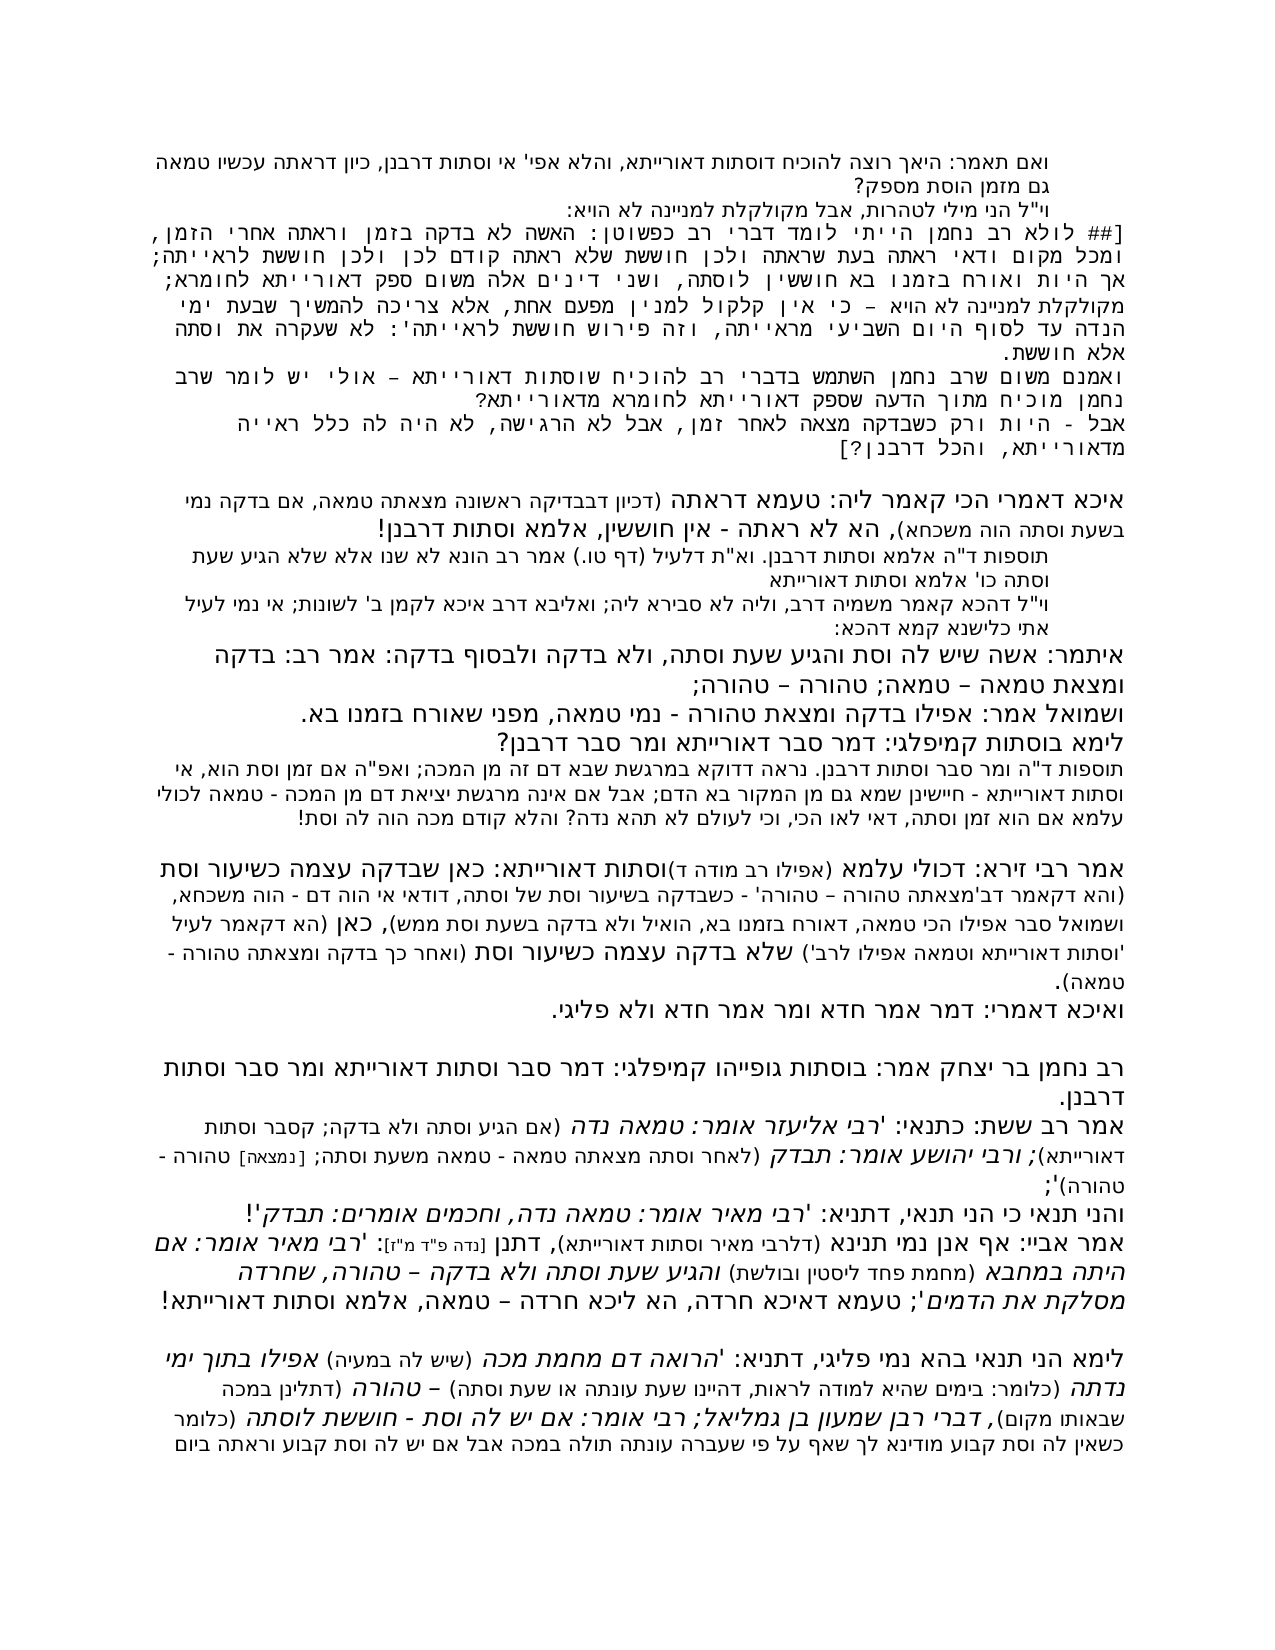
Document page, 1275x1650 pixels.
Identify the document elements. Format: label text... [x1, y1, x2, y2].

text איכא דאמרי הכי קאמר ליה: טעמא דראתה (דכיון דבבדיקה ראשונה מצאתה טמאה, אם בדקה נמי בשעת וסתה הוה משכחא), הא לא ראתה - אין חוששין, אלמא וסתות דרבנן! [150, 485, 1125, 544]
text אבל - היות ורק כשבדקה מצאה לאחר זמן, אבל לא הרגישה, לא היה לה כלל ראייה מדאורייתא, והכל דרבנן?] [150, 414, 1125, 461]
text רב נחמן בר יצחק אמר: בוסתות גופייהו קמיפלגי: דמר סבר וסתות דאורייתא ומר סבר וסתות דרבנן. [150, 1053, 1125, 1111]
text ואם תאמר: היאך רוצה להוכיח דוסתות דאורייתא, והלא אפי' אי וסתות דרבנן, כיון דראתה עכשיו טמאה גם מזמן הוסת מספק? [150, 150, 1050, 198]
text אמר אביי: אף אנן נמי תנינא (דלרבי מאיר וסתות דאורייתא), דתנן [נדה פ"ד מ"ז]: 'רבי מאיר אומר: אם היתה במחבא (מחמת פחד ליסטין ובולשת) והגיע שעת וסתה ולא בדקה – טהורה, שחרדה מסלקת את הדמים'; טעמא דאיכא חרדה, הא ליכא חרדה – טמאה, אלמא וסתות דאורייתא! [150, 1228, 1125, 1316]
text תוספות ד"ה ומר סבר וסתות דרבנן. נראה דדוקא במרגשת שבא דם זה מן המכה; ואפ"ה אם זמן וסת הוא, אי וסתות דאורייתא - חיישינן שמא גם מן המקור בא הדם; אבל אם אינה מרגשת יציאת דם מן המכה - טמאה לכולי עלמא אם הוא זמן וסתה, דאי לאו הכי, וכי לעולם לא תהא נדה? והלא קודם מכה הוה לה וסת! [150, 757, 1125, 830]
text וי"ל הני מילי לטהרות, אבל מקולקלת למניינה לא הויא: [150, 198, 1050, 223]
text מקולקלת למניינה לא הויא – כי אין קלקול למנין מפעם אחת, אלא צריכה להמשיך שבעת ימי הנדה עד לסוף היום השביעי מראייתה, וזה פירוש חוששת לראייתה': לא שעקרה את וסתה אלא חוששת. [150, 294, 1125, 367]
text לימא בוסתות קמיפלגי: דמר סבר דאורייתא ומר סבר דרבנן? [150, 728, 1125, 757]
text והני תנאי כי הני תנאי, דתניא: 'רבי מאיר אומר: טמאה נדה, וחכמים אומרים: תבדק'! [150, 1199, 1125, 1228]
text ואיכא דאמרי: דמר אמר חדא ומר אמר חדא ולא פליגי. [150, 995, 1125, 1024]
text [## לולא רב נחמן הייתי לומד דברי רב כפשוטן: האשה לא בדקה בזמן וראתה אחרי הזמן, ומכל מקום ודאי ראתה בעת שראתה ולכן חוששת שלא ראתה קודם לכן ולכן חוששת לראייתה; אך היות ואורח בזמנו בא חוששין לוסתה, ושני דינים אלה משום ספק דאורייתא לחומרא; [150, 223, 1125, 294]
text ואמנם משום שרב נחמן השתמש בדברי רב להוכיח שוסתות דאורייתא – אולי יש לומר שרב נחמן מוכיח מתוך הדעה שספק דאורייתא לחומרא מדאורייתא? [150, 367, 1125, 414]
text וי"ל דהכא קאמר משמיה דרב, וליה לא סבירא ליה; ואליבא דרב איכא לקמן ב' לשונות; אי נמי לעיל אתי כלישנא קמא דהכא: [150, 592, 1050, 641]
text תוספות ד"ה אלמא וסתות דרבנן. וא"ת דלעיל (דף טו.) אמר רב הונא לא שנו אלא שלא הגיע שעת וסתה כו' אלמא וסתות דאורייתא [150, 544, 1050, 592]
text אמר רבי זירא: דכולי עלמא (אפילו רב מודה ד)וסתות דאורייתא: כאן שבדקה עצמה כשיעור וסת (והא דקאמר דב'מצאתה טהורה – טהורה' - כשבדקה בשיעור וסת של וסתה, דודאי אי הוה דם - הוה משכחא, ושמואל סבר אפילו הכי טמאה, דאורח בזמנו בא, הואיל ולא בדקה בשעת וסת ממש), כאן (הא דקאמר לעיל 'וסתות דאורייתא וטמאה אפילו לרב') שלא בדקה עצמה כשיעור וסת (ואחר כך בדקה ומצאתה טהורה - טמאה). [150, 854, 1125, 995]
text איתמר: אשה שיש לה וסת והגיע שעת וסתה, ולא בדקה ולבסוף בדקה: אמר רב: בדקה ומצאת טמאה – טמאה; טהורה – טהורה; [150, 641, 1125, 699]
text ושמואל אמר: אפילו בדקה ומצאת טהורה - נמי טמאה, מפני שאורח בזמנו בא. [150, 699, 1125, 728]
text לימא הני תנאי בהא נמי פליגי, דתניא: 'הרואה דם מחמת מכה (שיש לה במעיה) אפילו בתוך ימי נדתה (כלומר: בימים שהיא למודה לראות, דהיינו שעת עונתה או שעת וסתה) – טהורה (דתלינן במכה שבאותו מקום), דברי רבן שמעון בן גמליאל; רבי אומר: אם יש לה וסת - חוששת לוסתה (כלומר כשאין לה וסת קבוע מודינא לך שאף על פי שעברה עונתה תולה במכה אבל אם יש לה וסת קבוע וראתה ביום [150, 1344, 1125, 1456]
text אמר רב ששת: כתנאי: 'רבי אליעזר אומר: טמאה נדה (אם הגיע וסתה ולא בדקה; קסבר וסתות דאורייתא); ורבי יהושע אומר: תבדק (לאחר וסתה מצאתה טמאה - טמאה משעת וסתה; [נמצאה] טהורה - טהורה)'; [150, 1111, 1125, 1199]
